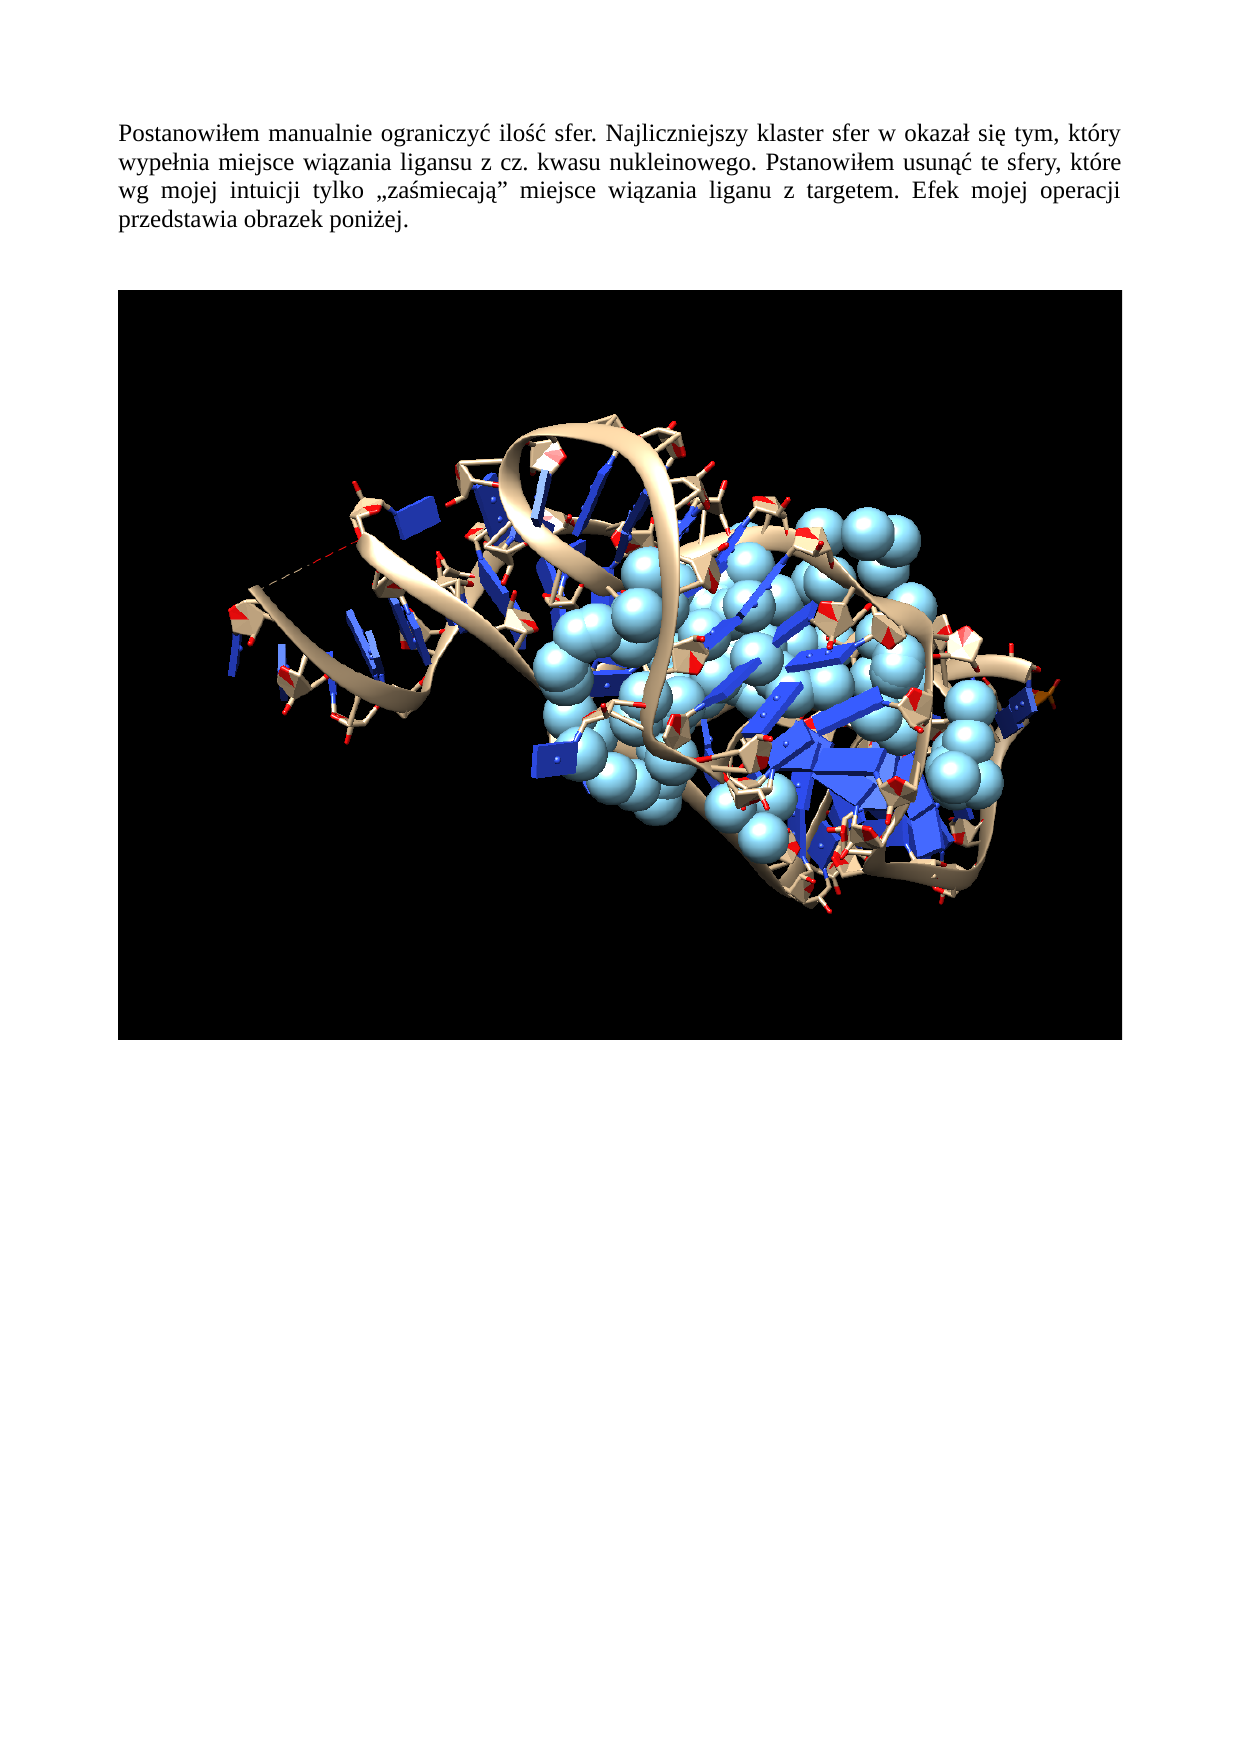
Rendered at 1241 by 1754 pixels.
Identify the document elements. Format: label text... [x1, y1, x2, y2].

picture [118, 290, 1123, 1040]
text Postanowiłem manualnie ograniczyć ilość sfer. Najliczniejszy klaster sfer w okazał się tym, który wypełnia miejsce wiązania ligansu z cz. kwasu nukleinowego. Pstanowiłem usunąć te sfery, które wg mojej intuicji tylko „zaśmiecają” miejsce wiązania liganu z targetem. Efek mojej operacji przedstawia obrazek poniżej. [118, 118, 1122, 233]
